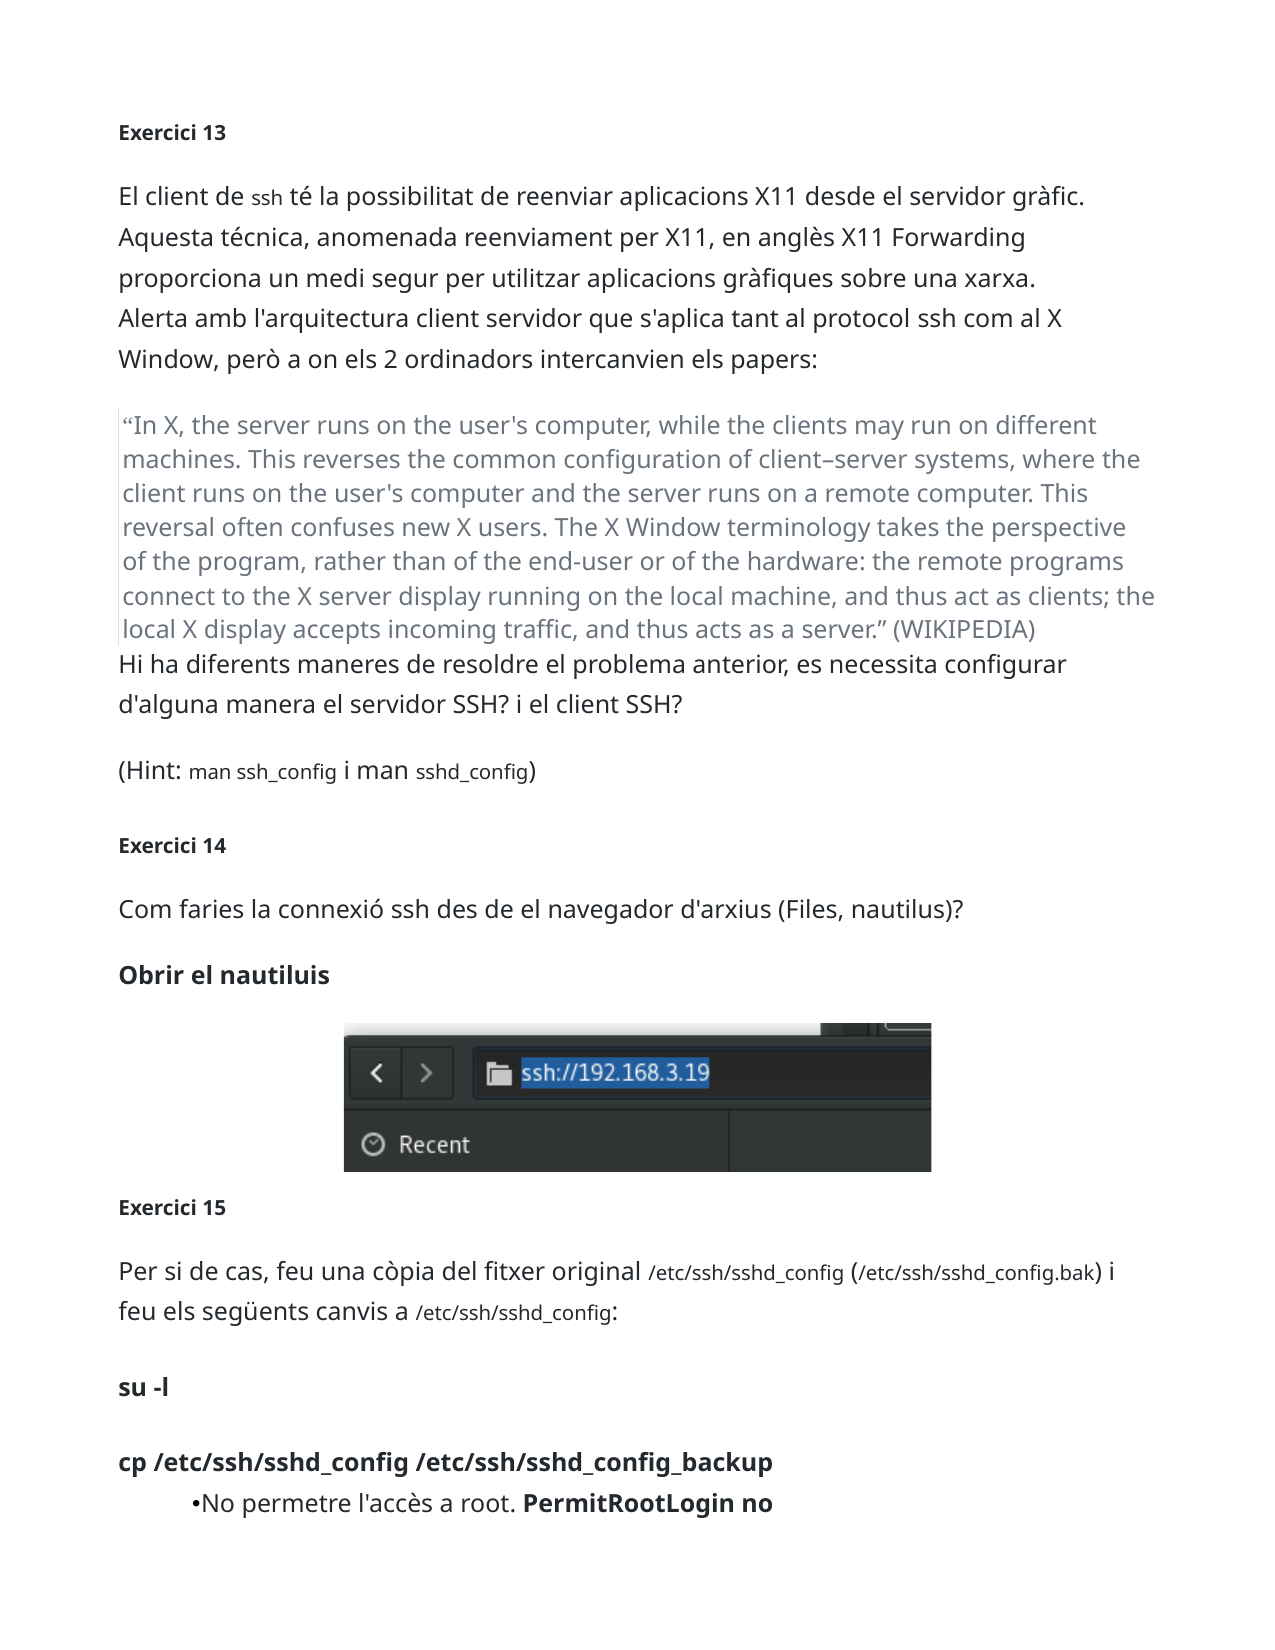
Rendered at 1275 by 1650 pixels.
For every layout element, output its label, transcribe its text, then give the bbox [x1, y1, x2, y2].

text El client de ssh té la possibilitat de reenviar aplicacions X11 desde el servidor gràfic. Aquesta técnica, anomenada reenviament per X11, en anglès X11 Forwarding proporciona un medi segur per utilitzar aplicacions gràfiques sobre una xarxa. [118, 179, 1157, 294]
text (Hint: man ssh_config i man sshd_config) [118, 753, 1157, 787]
text Alerta amb l'arquitectura client servidor que s'aplica tant al protocol ssh com al X Window, però a on els 2 ordinadors intercanvien els papers: [118, 301, 1157, 376]
subtitle Exercici 14 [118, 831, 1157, 860]
list No permetre l'accès a root. PermitRootLogin no [118, 1485, 1157, 1519]
subtitle Exercici 15 [118, 1193, 1157, 1221]
text Com faries la connexió ssh des de el navegador d'arxius (Files, nautilus)? [118, 892, 1157, 926]
text Hi ha diferents maneres de resoldre el problema anterior, es necessita configurar d'alguna manera el servidor SSH? i el client SSH? [118, 646, 1157, 721]
subtitle Exercici 13 [118, 118, 1157, 147]
text Obrir el nautiluis [118, 958, 1157, 992]
picture [343, 1023, 932, 1172]
text Per si de cas, feu una còpia del fitxer original /etc/ssh/sshd_config (/etc/ssh/sshd_config.bak) i feu els següents canvis a /etc/ssh/sshd_config: [118, 1253, 1157, 1328]
text “In X, the server runs on the user's computer, while the clients may run on different machines. This reverses the common configuration of client–server systems, where the client runs on the user's computer and the server runs on a remote computer. This reversal often confuses new X users. The X Window terminology takes the perspective of the program, rather than of the end-user or of the hardware: the remote programs connect to the X server display running on the local machine, and thus act as clients; the local X display accepts incoming traffic, and thus acts as a server.” (WIKIPEDIA) [119, 408, 1157, 646]
text cp /etc/ssh/sshd_config /etc/ssh/sshd_config_backup [118, 1444, 1157, 1479]
text su -l [118, 1369, 1157, 1403]
